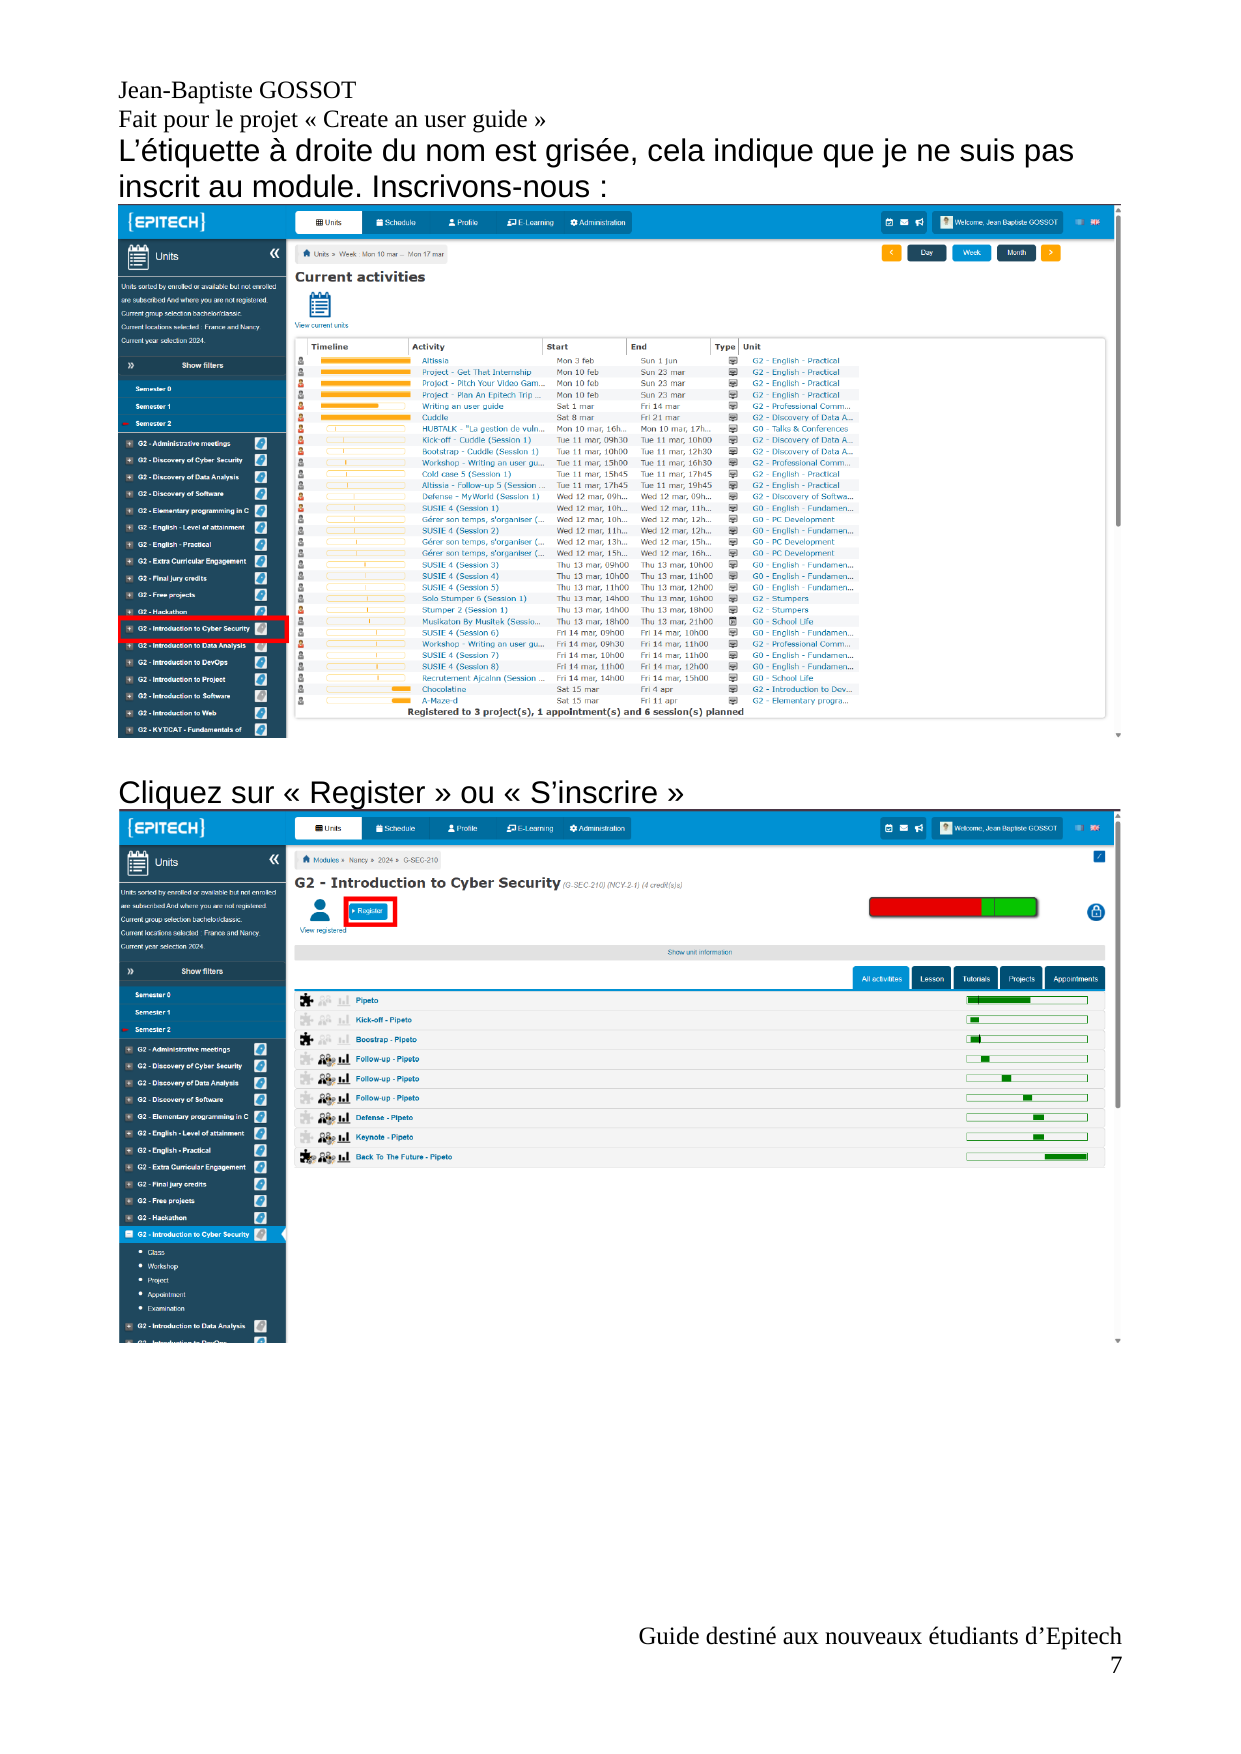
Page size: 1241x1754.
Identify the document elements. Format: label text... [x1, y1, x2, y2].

text Cliquez sur « Register » ou « S’inscrire » [118, 774, 1122, 809]
text L’étiquette à droite du nom est grisée, cela indique que je ne suis pas inscrit au module. Inscrivons-nous : [118, 132, 1122, 204]
